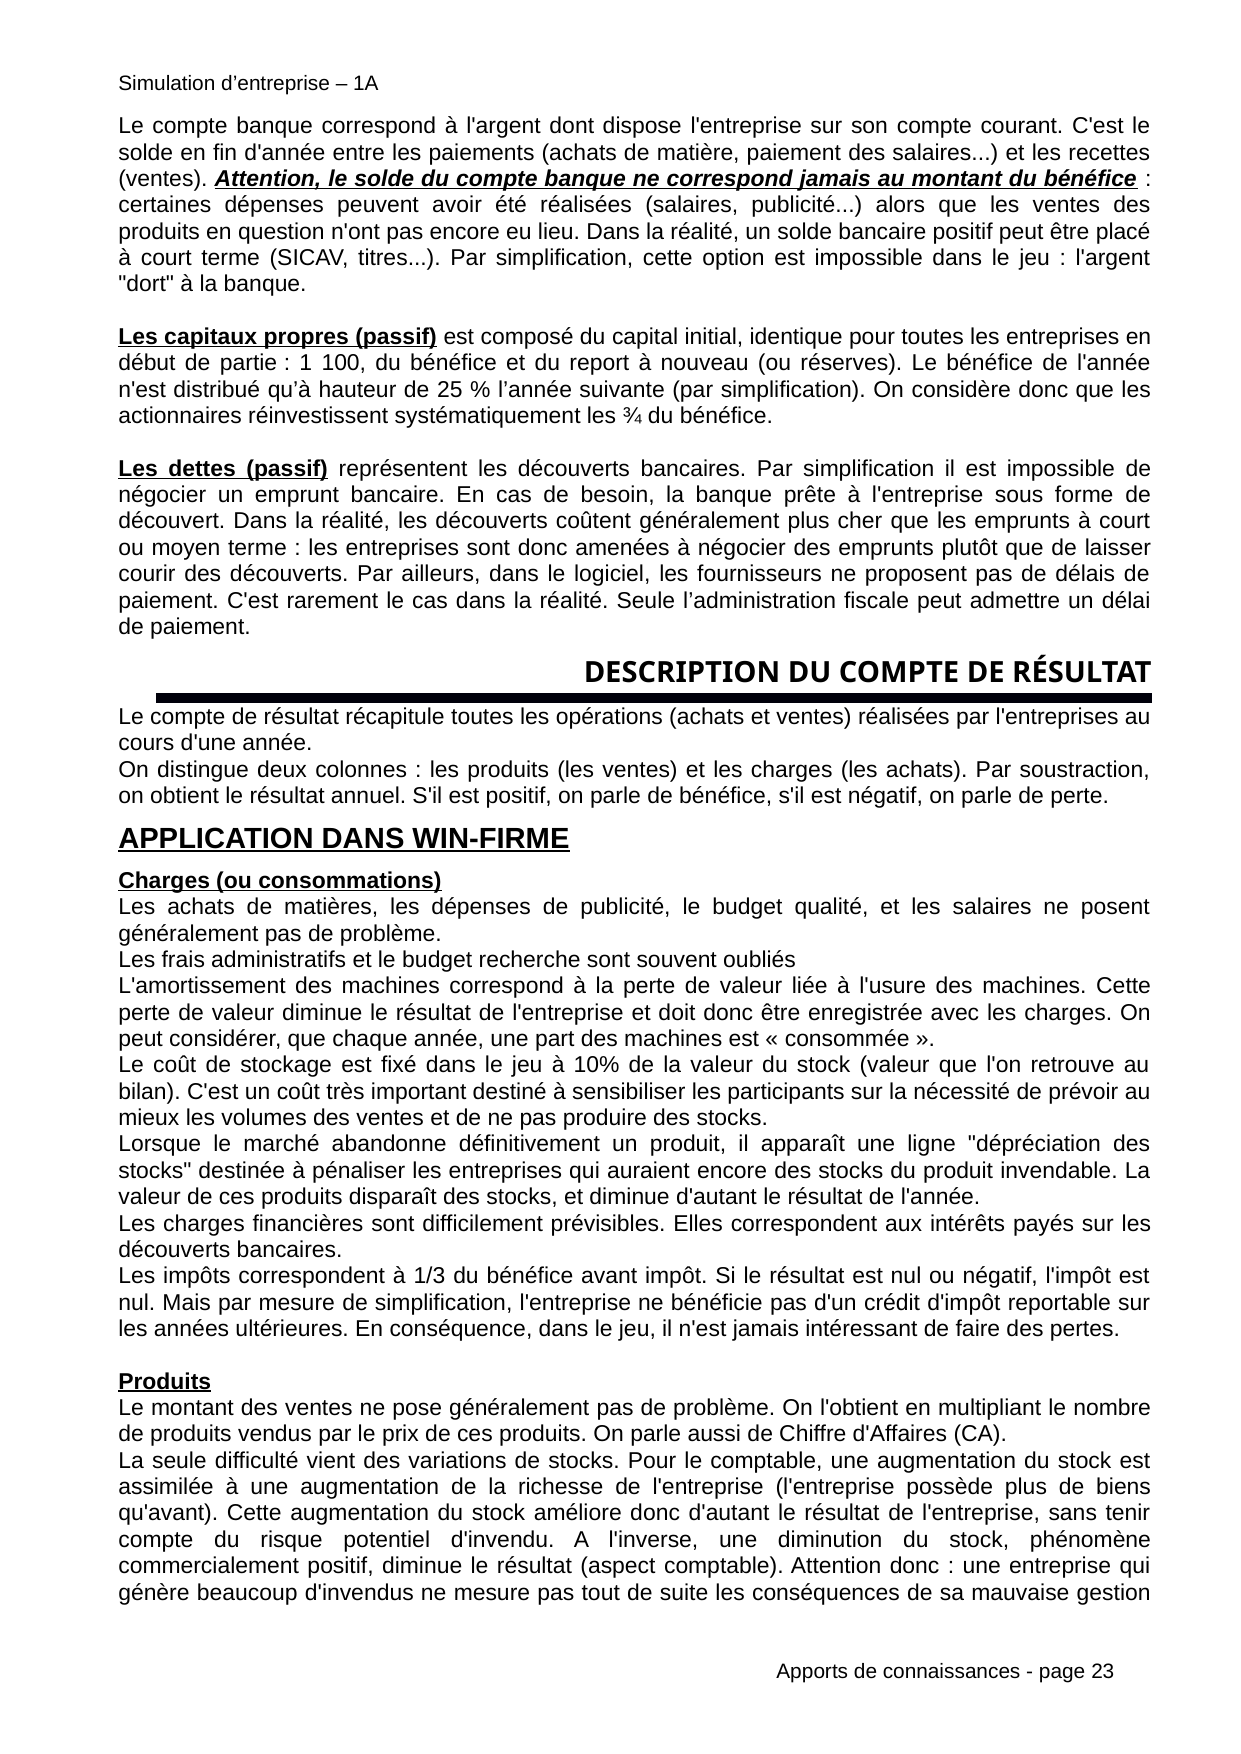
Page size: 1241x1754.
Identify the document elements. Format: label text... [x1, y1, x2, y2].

text Les frais administratifs et le budget recherche sont souvent oubliés [118, 946, 1152, 972]
text Charges (ou consommations) [118, 867, 1152, 893]
text Les charges financières sont difficilement prévisibles. Elles correspondent aux intérêts payés sur les découverts bancaires. [118, 1209, 1152, 1262]
text Les achats de matières, les dépenses de publicité, le budget qualité, et les salaires ne posent généralement pas de problème. [118, 893, 1152, 946]
text La seule difficulté vient des variations de stocks. Pour le comptable, une augmentation du stock est assimilée à une augmentation de la richesse de l'entreprise (l'entreprise possède plus de biens qu'avant). Cette augmentation du stock améliore donc d'autant le résultat de l'entreprise, sans tenir compte du risque potentiel d'invendu. A l'inverse, une diminution du stock, phénomène commercialement positif, diminue le résultat (aspect comptable). Attention donc : une entreprise qui génère beaucoup d'invendus ne mesure pas tout de suite les conséquences de sa mauvaise gestion [118, 1447, 1152, 1605]
text Le coût de stockage est fixé dans le jeu à 10% de la valeur du stock (valeur que l'on retrouve au bilan). C'est un coût très important destiné à sensibiliser les participants sur la nécessité de prévoir au mieux les volumes des ventes et de ne pas produire des stocks. [118, 1051, 1152, 1130]
text Les impôts correspondent à 1/3 du bénéfice avant impôt. Si le résultat est nul ou négatif, l'impôt est nul. Mais par mesure de simplification, l'entreprise ne bénéficie pas d'un crédit d'impôt reportable sur les années ultérieures. En conséquence, dans le jeu, il n'est jamais intéressant de faire des pertes. [118, 1262, 1152, 1341]
text Le compte banque correspond à l'argent dont dispose l'entreprise sur son compte courant. C'est le solde en fin d'année entre les paiements (achats de matière, paiement des salaires...) et les recettes (ventes). Attention, le solde du compte banque ne correspond jamais au montant du bénéfice : certaines dépenses peuvent avoir été réalisées (salaires, publicité...) alors que les ventes des produits en question n'ont pas encore eu lieu. Dans la réalité, un solde bancaire positif peut être placé à court terme (SICAV, titres...). Par simplification, cette option est impossible dans le jeu : l'argent "dort" à la banque. [118, 112, 1152, 297]
text Le montant des ventes ne pose généralement pas de problème. On l'obtient en multipliant le nombre de produits vendus par le prix de ces produits. On parle aussi de Chiffre d'Affaires (CA). [118, 1394, 1152, 1447]
text Produits [118, 1368, 1152, 1394]
text Lorsque le marché abandonne définitivement un produit, il apparaît une ligne "dépréciation des stocks" destinée à pénaliser les entreprises qui auraient encore des stocks du produit invendable. La valeur de ces produits disparaît des stocks, et diminue d'autant le résultat de l'année. [118, 1130, 1152, 1209]
text L'amortissement des machines correspond à la perte de valeur liée à l'usure des machines. Cette perte de valeur diminue le résultat de l'entreprise et doit donc être enregistrée avec les charges. On peut considérer, que chaque année, une part des machines est « consommée ». [118, 972, 1152, 1051]
text Les dettes (passif) représentent les découverts bancaires. Par simplification il est impossible de négocier un emprunt bancaire. En cas de besoin, la banque prête à l'entreprise sous forme de découvert. Dans la réalité, les découverts coûtent généralement plus cher que les emprunts à court ou moyen terme : les entreprises sont donc amenées à négocier des emprunts plutôt que de laisser courir des découverts. Par ailleurs, dans le logiciel, les fournisseurs ne proposent pas de délais de paiement. C'est rarement le cas dans la réalité. Seule l’administration fiscale peut admettre un délai de paiement. [118, 455, 1152, 639]
text Le compte de résultat récapitule toutes les opérations (achats et ventes) réalisées par l'entreprises au cours d'une année. [118, 703, 1152, 756]
text On distingue deux colonnes : les produits (les ventes) et les charges (les achats). Par soustraction, on obtient le résultat annuel. S'il est positif, on parle de bénéfice, s'il est négatif, on parle de perte. [118, 756, 1152, 808]
text APPLICATION DANS WIN-FIRME [118, 821, 1152, 854]
subtitle DESCRIPTION DU COMPTE DE RÉSULTAT [156, 652, 1152, 693]
text Les capitaux propres (passif) est composé du capital initial, identique pour toutes les entreprises en début de partie : 1 100, du bénéfice et du report à nouveau (ou réserves). Le bénéfice de l'année n'est distribué qu’à hauteur de 25 % l’année suivante (par simplification). On considère donc que les actionnaires réinvestissent systématiquement les ¾ du bénéfice. [118, 323, 1152, 428]
